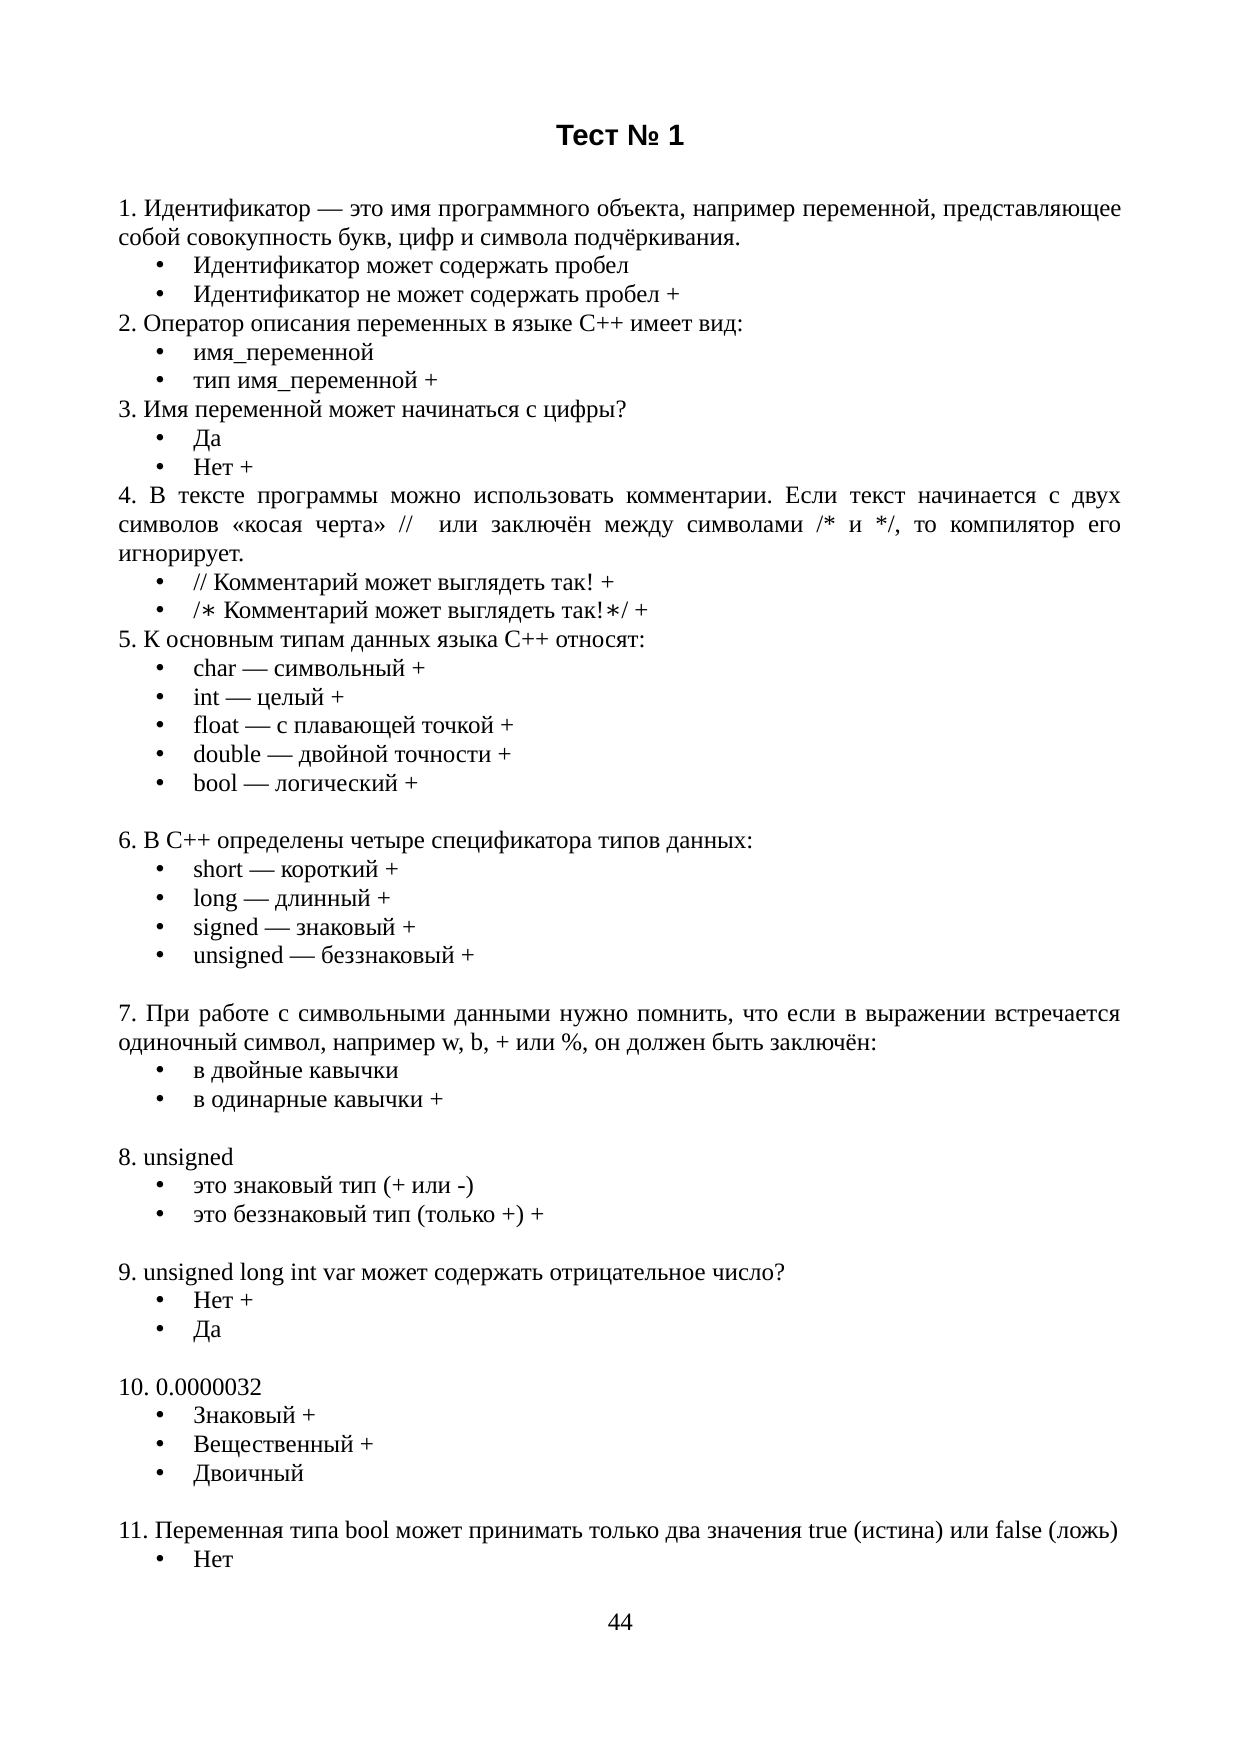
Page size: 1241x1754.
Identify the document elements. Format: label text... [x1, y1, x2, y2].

list это знаковый тип (+ или -) [156, 1171, 1122, 1199]
list Знаковый + [156, 1401, 1122, 1429]
list Да [156, 423, 1122, 452]
list Идентификатор не может содержать пробел + [156, 279, 1122, 308]
text 3. Имя переменной может начинаться с цифры? [118, 394, 1122, 423]
text 6. В С++ определены четыре спецификатора типов данных: [118, 826, 1122, 854]
text 10. 0.0000032 [118, 1372, 1122, 1401]
list это беззнаковый тип (только +) + [156, 1199, 1122, 1228]
list // Комментарий может выглядеть так! + [156, 567, 1122, 596]
list bool — логический + [156, 768, 1122, 797]
list Да [156, 1314, 1122, 1343]
list signed — знаковый + [156, 912, 1122, 941]
text 8. unsigned [118, 1142, 1122, 1171]
list Нет + [156, 1286, 1122, 1314]
text 2. Оператор описания переменных в языке С++ имеет вид: [118, 308, 1122, 337]
list /∗ Комментарий может выглядеть так!∗/ + [156, 596, 1122, 624]
text 7. При работе с символьными данными нужно помнить, что если в выражении встречается одиночный символ, например w, b, + или %, он должен быть заключён: [118, 998, 1122, 1056]
list short — короткий + [156, 854, 1122, 883]
subtitle Тест № 1 [118, 118, 1122, 152]
list Двоичный [156, 1458, 1122, 1487]
text 4. В тексте программы можно использовать комментарии. Если текст начинается с двух символов «косая черта» // или заключён между символами /* и */, то компилятор его игнорирует. [118, 481, 1122, 567]
list double — двойной точности + [156, 739, 1122, 768]
list Нет + [156, 452, 1122, 481]
list в двойные кавычки [156, 1056, 1122, 1084]
text 11. Переменная типа bool может принимать только два значения true (истина) или false (ложь) [118, 1516, 1122, 1544]
list long — длинный + [156, 883, 1122, 912]
text 9. unsigned long int var может содержать отрицательное число? [118, 1257, 1122, 1286]
list int — целый + [156, 682, 1122, 711]
list в одинарные кавычки + [156, 1084, 1122, 1113]
list Вещественный + [156, 1429, 1122, 1458]
list Нет [156, 1544, 1122, 1573]
text 1. Идентификатор — это имя программного объекта, например переменной, представляющее собой совокупность букв, цифр и символа подчёркивания. [118, 193, 1122, 251]
text 5. К основным типам данных языка C++ относят: [118, 624, 1122, 653]
list имя_переменной [156, 337, 1122, 366]
list char — символьный + [156, 653, 1122, 682]
list unsigned — беззнаковый + [156, 941, 1122, 969]
list float — с плавающей точкой + [156, 711, 1122, 739]
list тип имя_переменной + [156, 366, 1122, 394]
list Идентификатор может содержать пробел [156, 251, 1122, 279]
